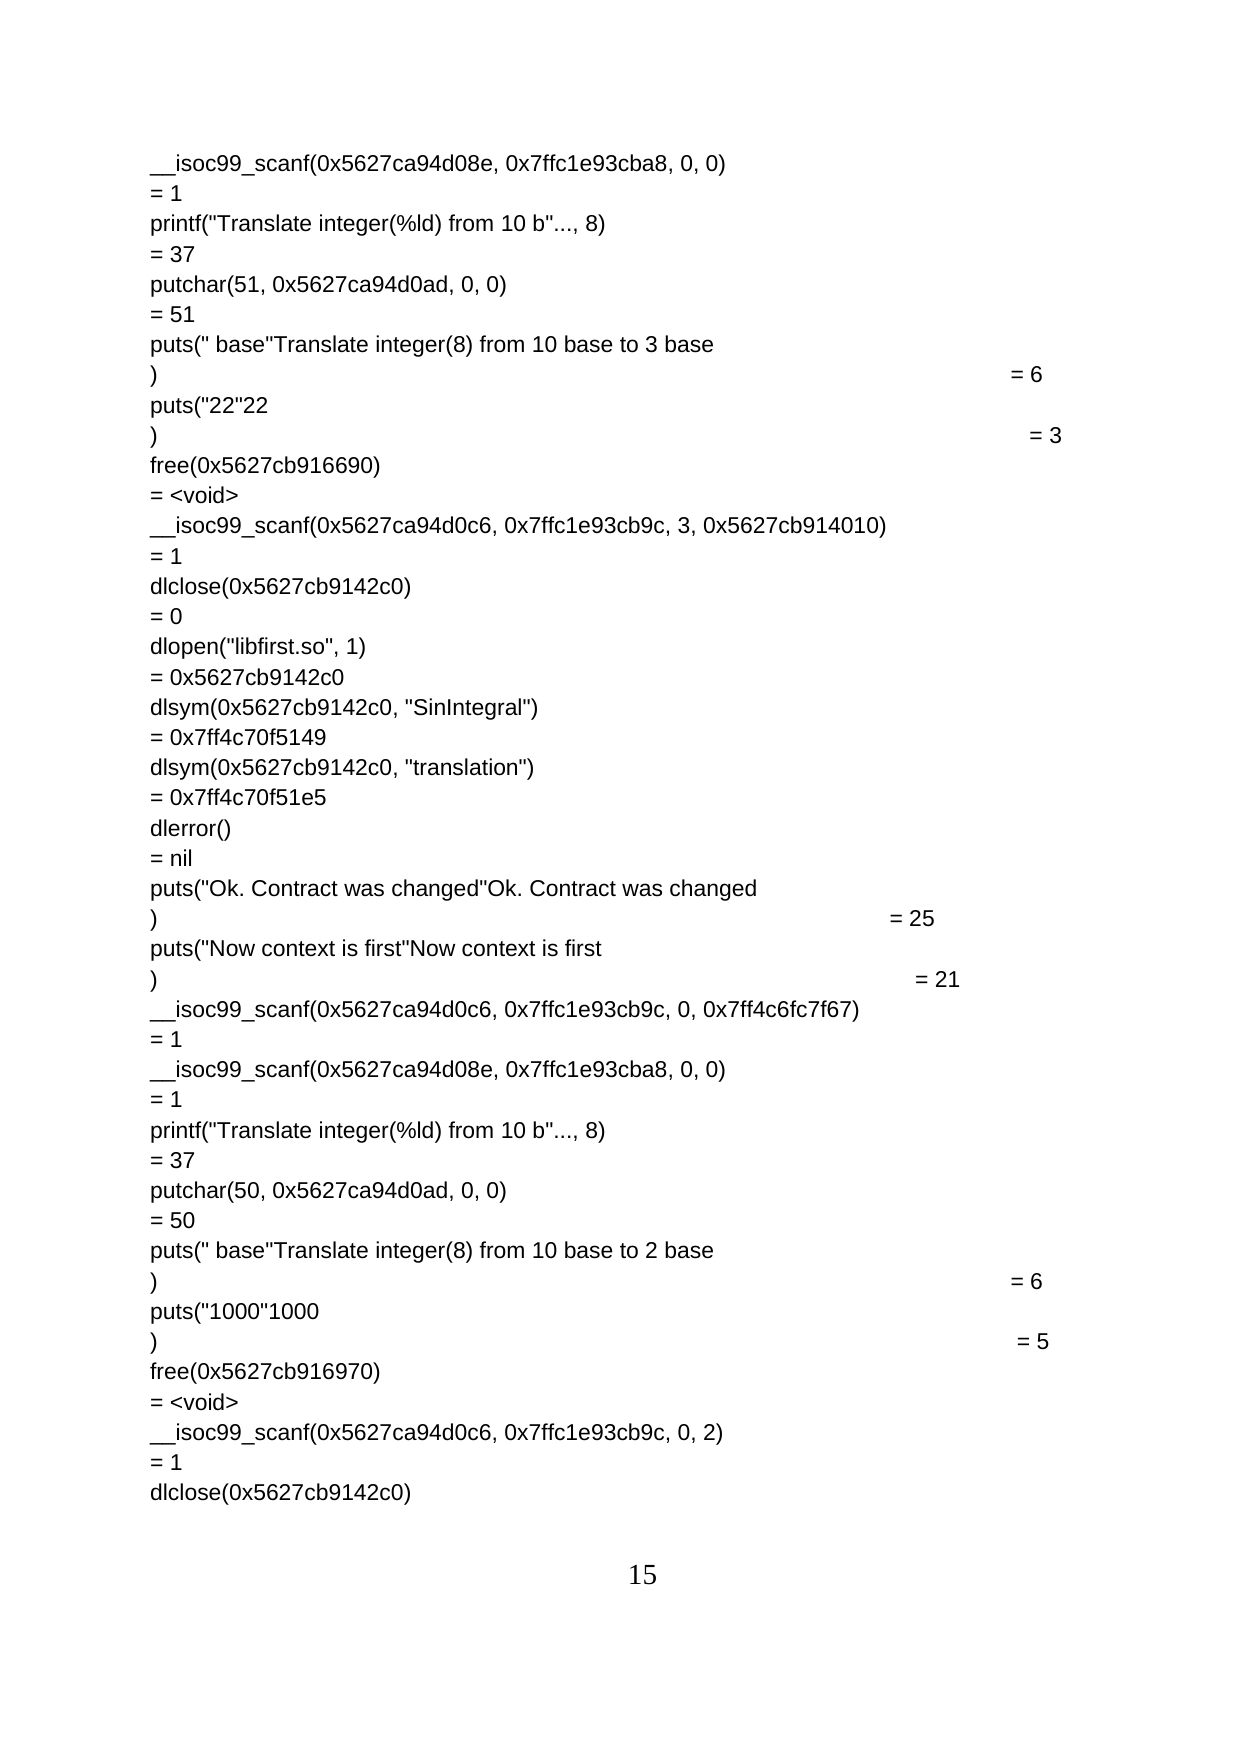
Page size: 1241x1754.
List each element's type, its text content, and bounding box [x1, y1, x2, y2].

text puts("Ok. Contract was changed"Ok. Contract was changed [150, 875, 1091, 901]
text puts(" base"Translate integer(8) from 10 base to 3 base [150, 331, 1091, 358]
text dlsym(0x5627cb9142c0, "SinIntegral") = 0x7ff4c70f5149 [150, 694, 1091, 750]
text dlclose(0x5627cb9142c0) [150, 1479, 1091, 1506]
text putchar(51, 0x5627ca94d0ad, 0, 0) = 51 [150, 271, 1091, 327]
text ) = 5 [150, 1328, 1091, 1354]
text ) = 21 [150, 966, 1091, 992]
text puts("Now context is first"Now context is first [150, 935, 1091, 962]
text ) = 25 [150, 905, 1091, 932]
text ) = 3 [150, 422, 1091, 448]
text __isoc99_scanf(0x5627ca94d0c6, 0x7ffc1e93cb9c, 0, 0x7ff4c6fc7f67) = 1 [150, 996, 1091, 1052]
text ) = 6 [150, 361, 1091, 388]
text printf("Translate integer(%ld) from 10 b"..., 8) = 37 [150, 210, 1091, 267]
text __isoc99_scanf(0x5627ca94d08e, 0x7ffc1e93cba8, 0, 0) = 1 [150, 150, 1091, 207]
text __isoc99_scanf(0x5627ca94d0c6, 0x7ffc1e93cb9c, 3, 0x5627cb914010) = 1 [150, 512, 1091, 569]
text __isoc99_scanf(0x5627ca94d08e, 0x7ffc1e93cba8, 0, 0) = 1 [150, 1056, 1091, 1113]
text ) = 6 [150, 1268, 1091, 1294]
text puts(" base"Translate integer(8) from 10 base to 2 base [150, 1237, 1091, 1264]
text puts("1000"1000 [150, 1298, 1091, 1324]
text __isoc99_scanf(0x5627ca94d0c6, 0x7ffc1e93cb9c, 0, 2) = 1 [150, 1419, 1091, 1475]
text dlerror() = nil [150, 814, 1091, 871]
text free(0x5627cb916970) = <void> [150, 1358, 1091, 1415]
text dlsym(0x5627cb9142c0, "translation") = 0x7ff4c70f51e5 [150, 754, 1091, 811]
text puts("22"22 [150, 392, 1091, 418]
text printf("Translate integer(%ld) from 10 b"..., 8) = 37 [150, 1117, 1091, 1173]
text free(0x5627cb916690) = <void> [150, 452, 1091, 509]
text putchar(50, 0x5627ca94d0ad, 0, 0) = 50 [150, 1177, 1091, 1234]
text dlopen("libfirst.so", 1) = 0x5627cb9142c0 [150, 633, 1091, 690]
text dlclose(0x5627cb9142c0) = 0 [150, 573, 1091, 629]
